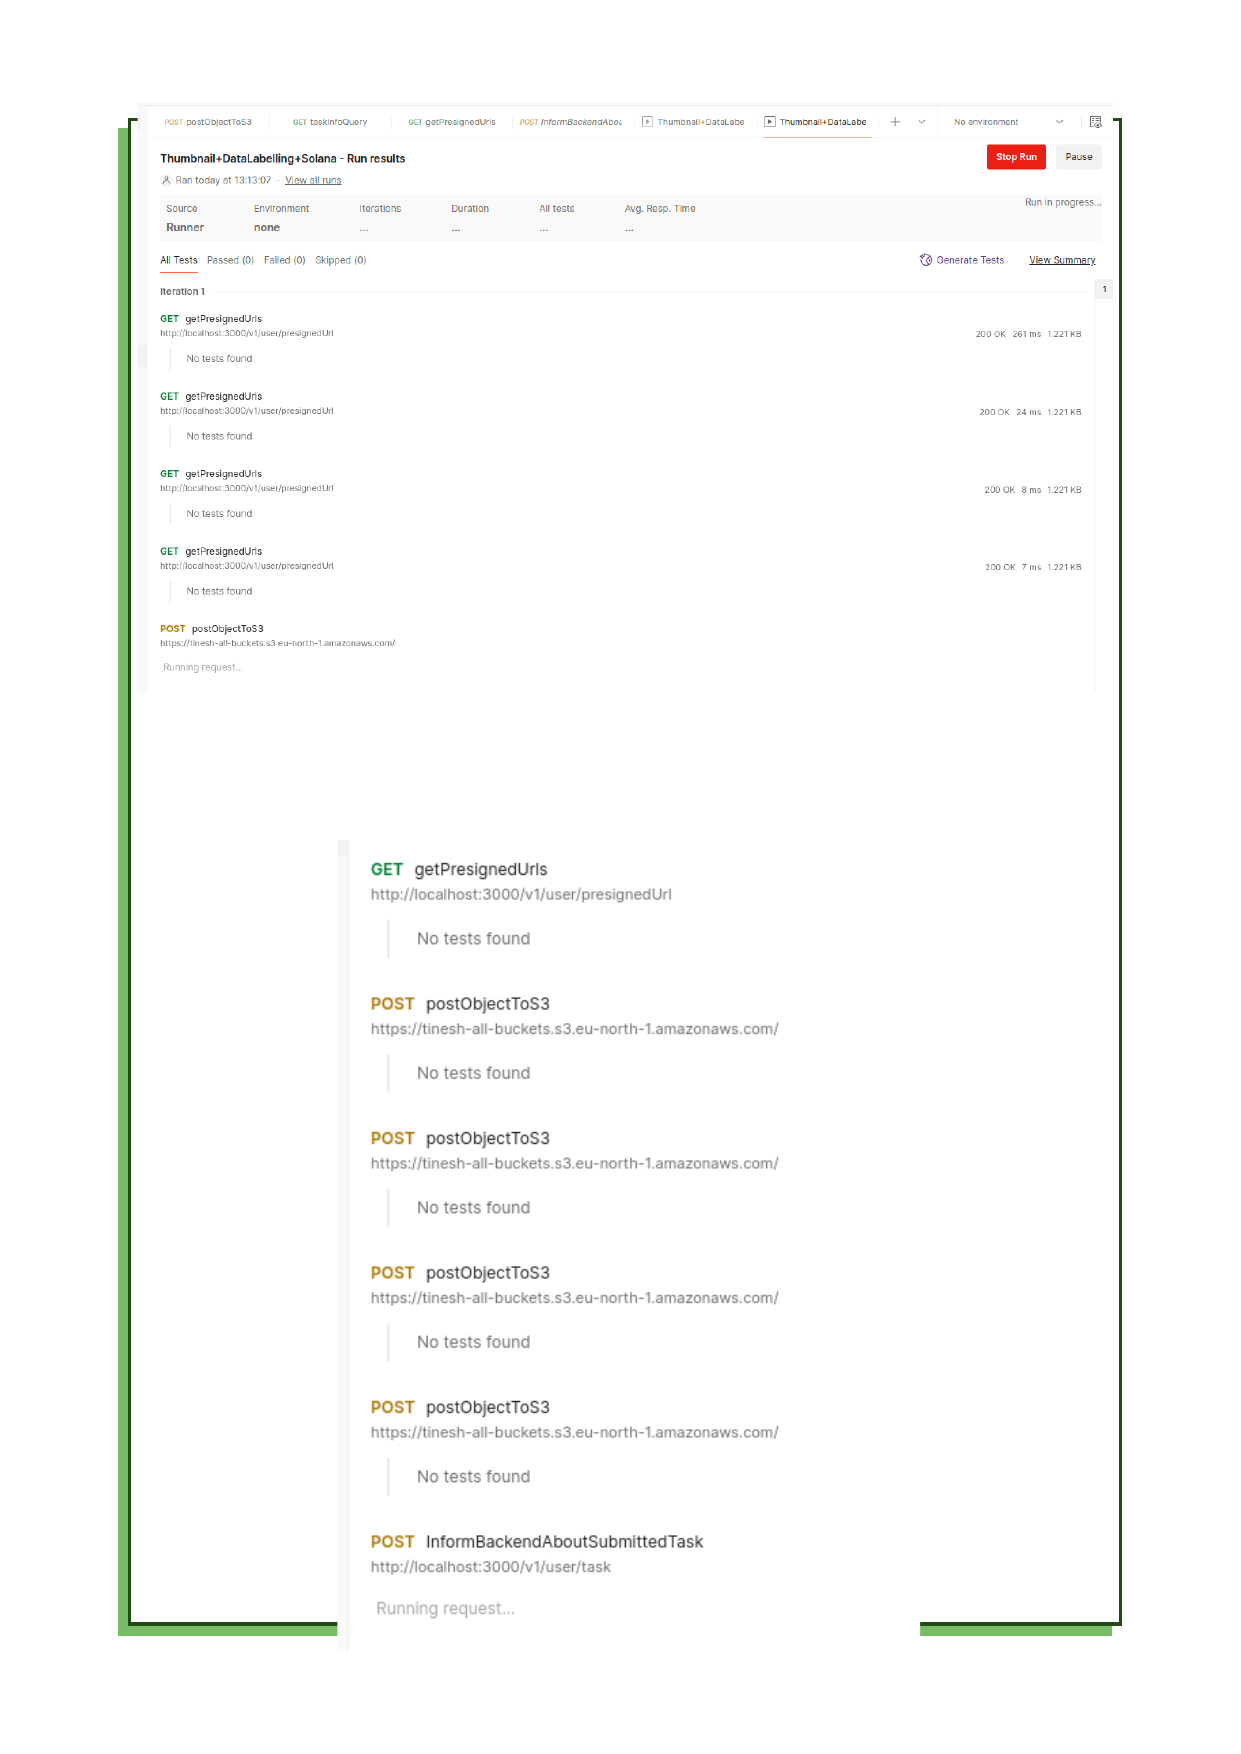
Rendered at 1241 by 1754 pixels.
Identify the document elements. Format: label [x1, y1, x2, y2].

picture [137, 102, 1113, 692]
picture [337, 840, 921, 1651]
